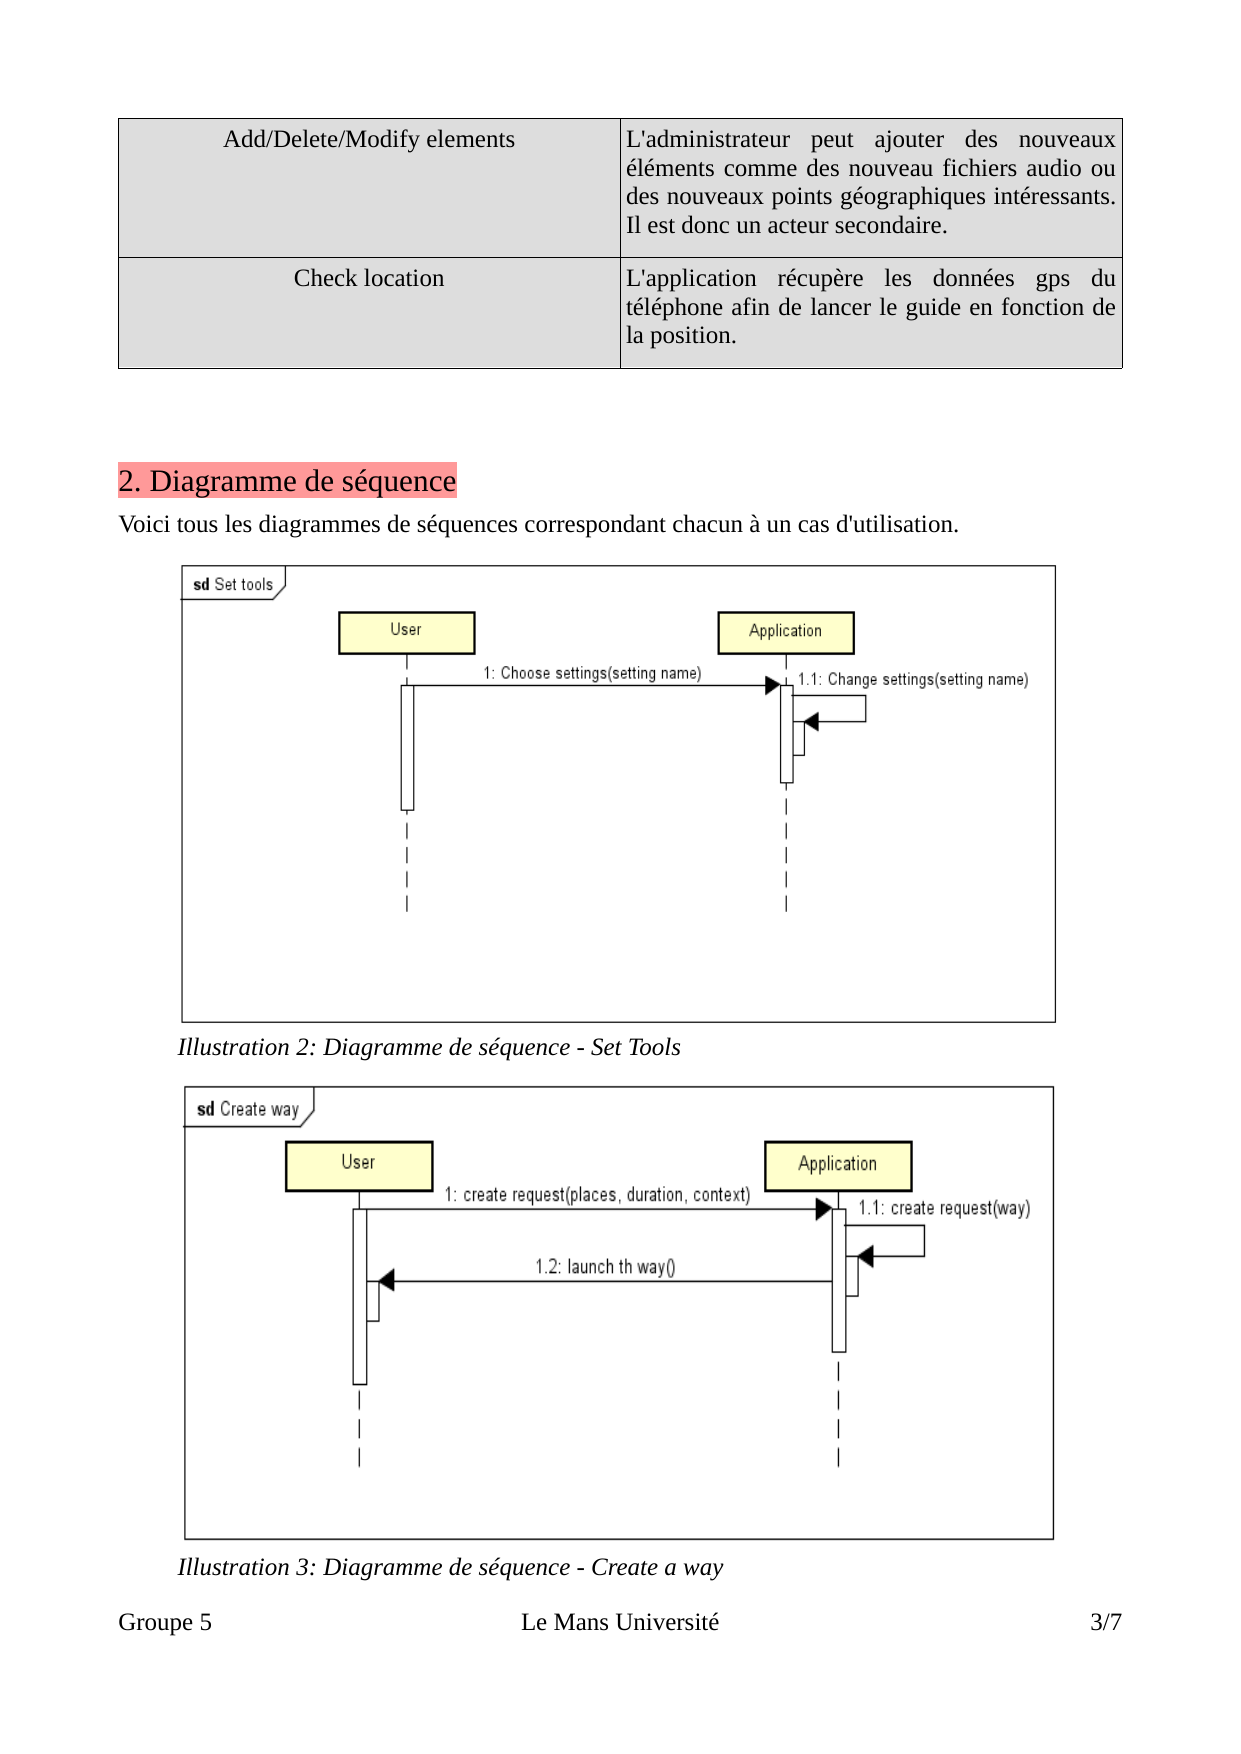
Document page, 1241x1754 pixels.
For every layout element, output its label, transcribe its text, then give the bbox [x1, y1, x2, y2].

table_cell L'administrateur peut ajouter des nouveaux éléments comme des nouveau fichiers audio ou des nouveaux points géographiques intéressants. Il est donc un acteur secondaire. [621, 119, 1122, 257]
subtitle Diagramme de séquence [457, 462, 1122, 498]
picture [177, 1079, 1063, 1552]
table_cell L'application récupère les données gps du téléphone afin de lancer le guide en fonction de la position. [621, 258, 1122, 367]
picture [177, 560, 1063, 1033]
text Illustration 3: Diagramme de séquence - Create a way [177, 1552, 1063, 1580]
table_cell Add/Delete/Modify elements [119, 119, 620, 257]
text Voici tous les diagrammes de séquences correspondant chacun à un cas d'utilisation. [118, 509, 1122, 538]
text Illustration 2: Diagramme de séquence - Set Tools [177, 1033, 1063, 1061]
table_cell Check location [119, 258, 620, 367]
